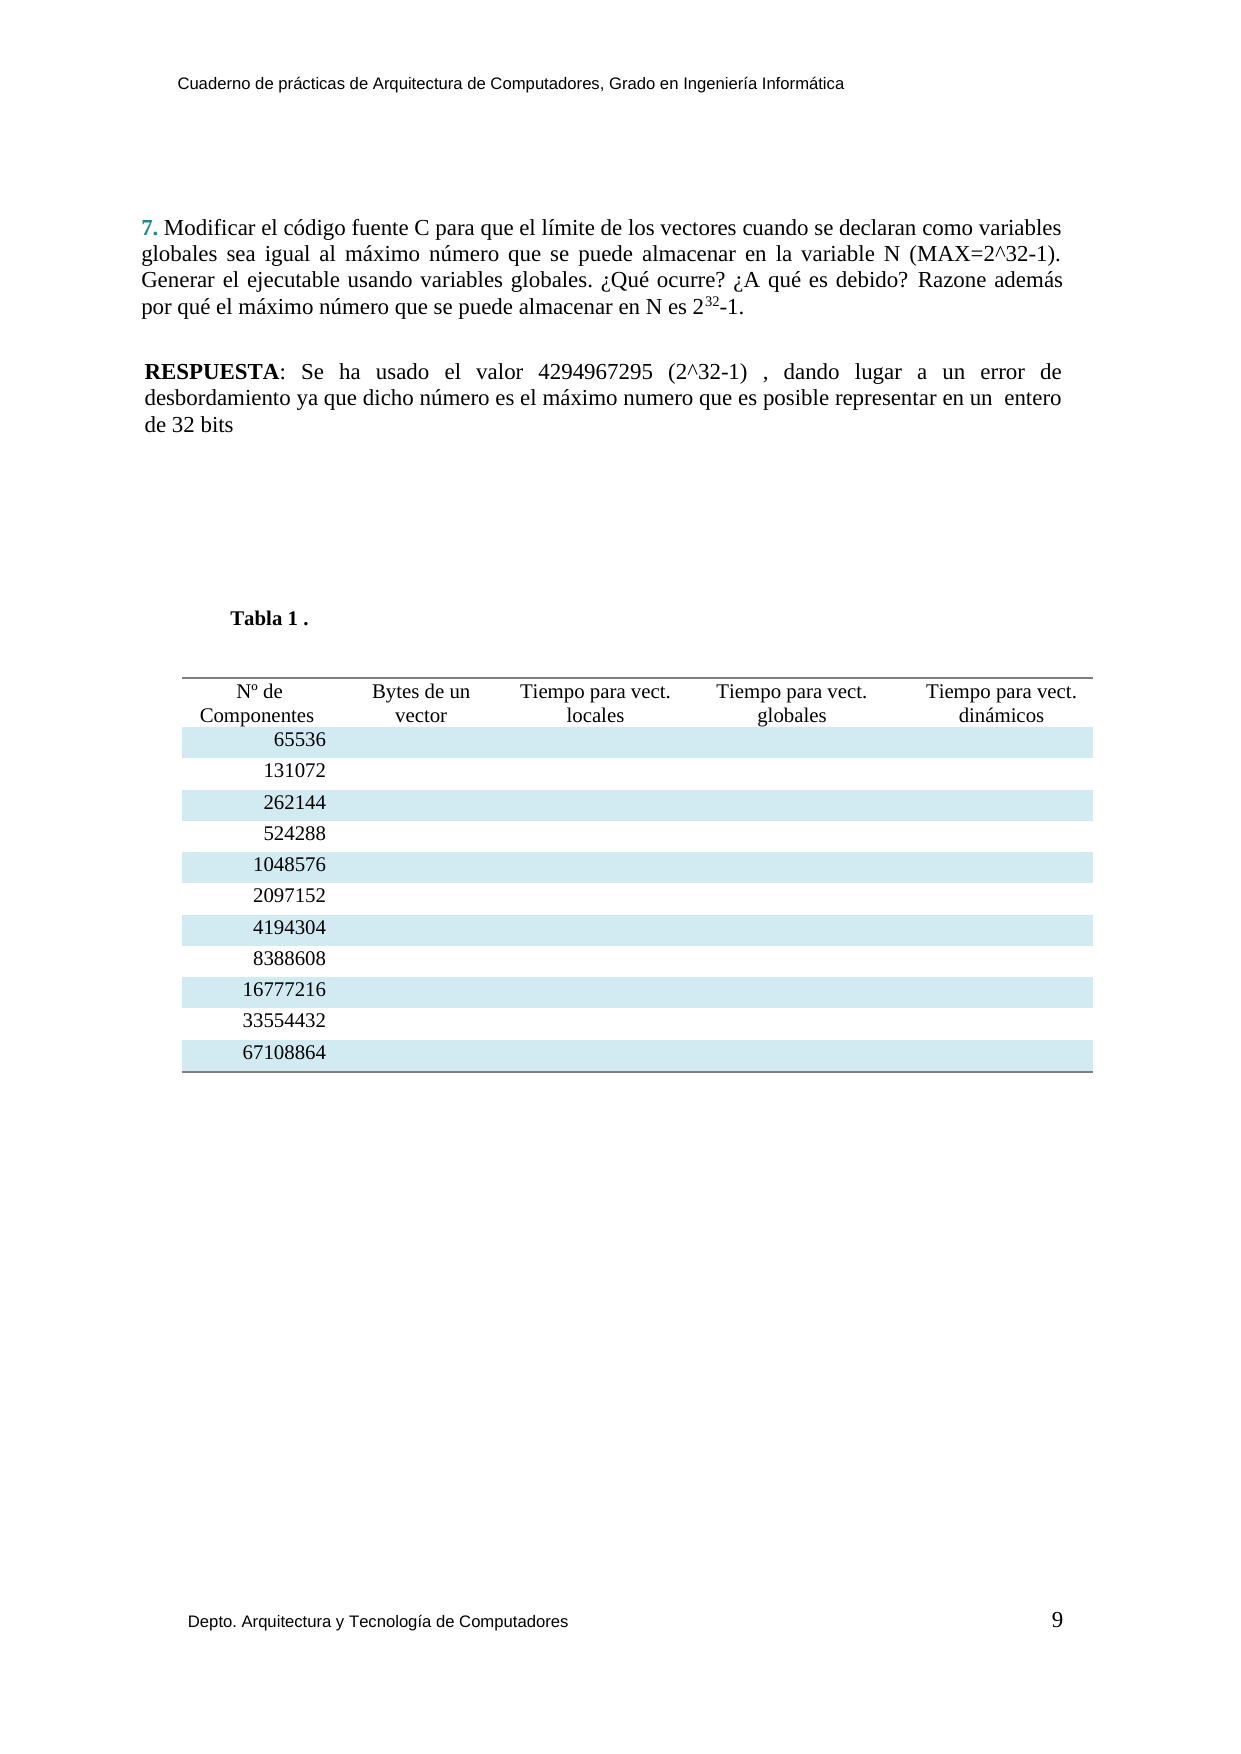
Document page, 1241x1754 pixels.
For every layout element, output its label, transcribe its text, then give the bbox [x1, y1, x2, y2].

table_cell [898, 977, 1093, 1008]
table_cell [686, 915, 898, 946]
table_cell [337, 884, 505, 915]
table_cell 8388608 [182, 946, 337, 977]
table_cell [686, 852, 898, 883]
table_cell [505, 852, 686, 883]
table_cell [337, 946, 505, 977]
table_cell [898, 821, 1093, 852]
table_cell [505, 884, 686, 915]
table_cell [686, 821, 898, 852]
table_cell 33554432 [182, 1009, 337, 1040]
list 7. Modificar el código fuente C para que el límite de los vectores cuando se declaran como variables globales sea igual al máximo número que se puede almacenar en la variable N (MAX=2^32-1). Generar el ejecutable usando variables globales. ¿Qué ocurre? ¿A qué es debido? Razone además por qué el máximo número que se puede almacenar en N es 232-1. [103, 214, 1063, 319]
table_cell [505, 1040, 686, 1071]
table_cell 2097152 [182, 884, 337, 915]
table_cell [144, 630, 1092, 669]
text RESPUESTA: Se ha usado el valor 4294967295 (2^32-1) , dando lugar a un error de desbordamiento ya que dicho número es el máximo numero que es posible representar en un entero de 32 bits [144, 358, 1063, 437]
table_header [144, 581, 1092, 630]
table_cell [505, 915, 686, 946]
table_cell [337, 821, 505, 852]
table_cell [898, 852, 1093, 883]
table_cell [337, 915, 505, 946]
table_cell 4194304 [182, 915, 337, 946]
table_cell [337, 790, 505, 821]
table_cell [337, 1009, 505, 1040]
table_cell [337, 727, 505, 758]
table_header Nº de Componentes [182, 679, 337, 727]
table_cell [505, 790, 686, 821]
table_cell 67108864 [182, 1040, 337, 1071]
table_cell 1048576 [182, 852, 337, 883]
table_cell [686, 884, 898, 915]
table_cell [505, 759, 686, 790]
table_cell [337, 852, 505, 883]
table_cell 262144 [182, 790, 337, 821]
table_cell [686, 946, 898, 977]
table_cell [505, 946, 686, 977]
table_cell [898, 790, 1093, 821]
table_cell [686, 727, 898, 758]
table_cell [686, 1009, 898, 1040]
table_cell [505, 977, 686, 1008]
table_cell [505, 727, 686, 758]
table_header Tiempo para vect. globales [686, 679, 898, 727]
table_cell [898, 727, 1093, 758]
table_cell [505, 1009, 686, 1040]
table_cell [337, 759, 505, 790]
table_cell [898, 915, 1093, 946]
table_cell [686, 759, 898, 790]
table_cell [337, 1040, 505, 1071]
table_cell [686, 790, 898, 821]
table_header Tiempo para vect. locales [505, 679, 686, 727]
table_cell 65536 [182, 727, 337, 758]
table_cell 16777216 [182, 977, 337, 1008]
table_header Tiempo para vect. dinámicos [898, 679, 1093, 727]
table_cell [898, 946, 1093, 977]
table_cell [898, 1009, 1093, 1040]
table_cell 524288 [182, 821, 337, 852]
table_cell [686, 1040, 898, 1071]
table_cell [898, 1040, 1093, 1071]
table_cell [898, 759, 1093, 790]
table_cell [337, 977, 505, 1008]
table_cell [898, 884, 1093, 915]
table_cell 131072 [182, 759, 337, 790]
table_cell [505, 821, 686, 852]
table_cell [686, 977, 898, 1008]
table_header Bytes de un vector [337, 679, 505, 727]
